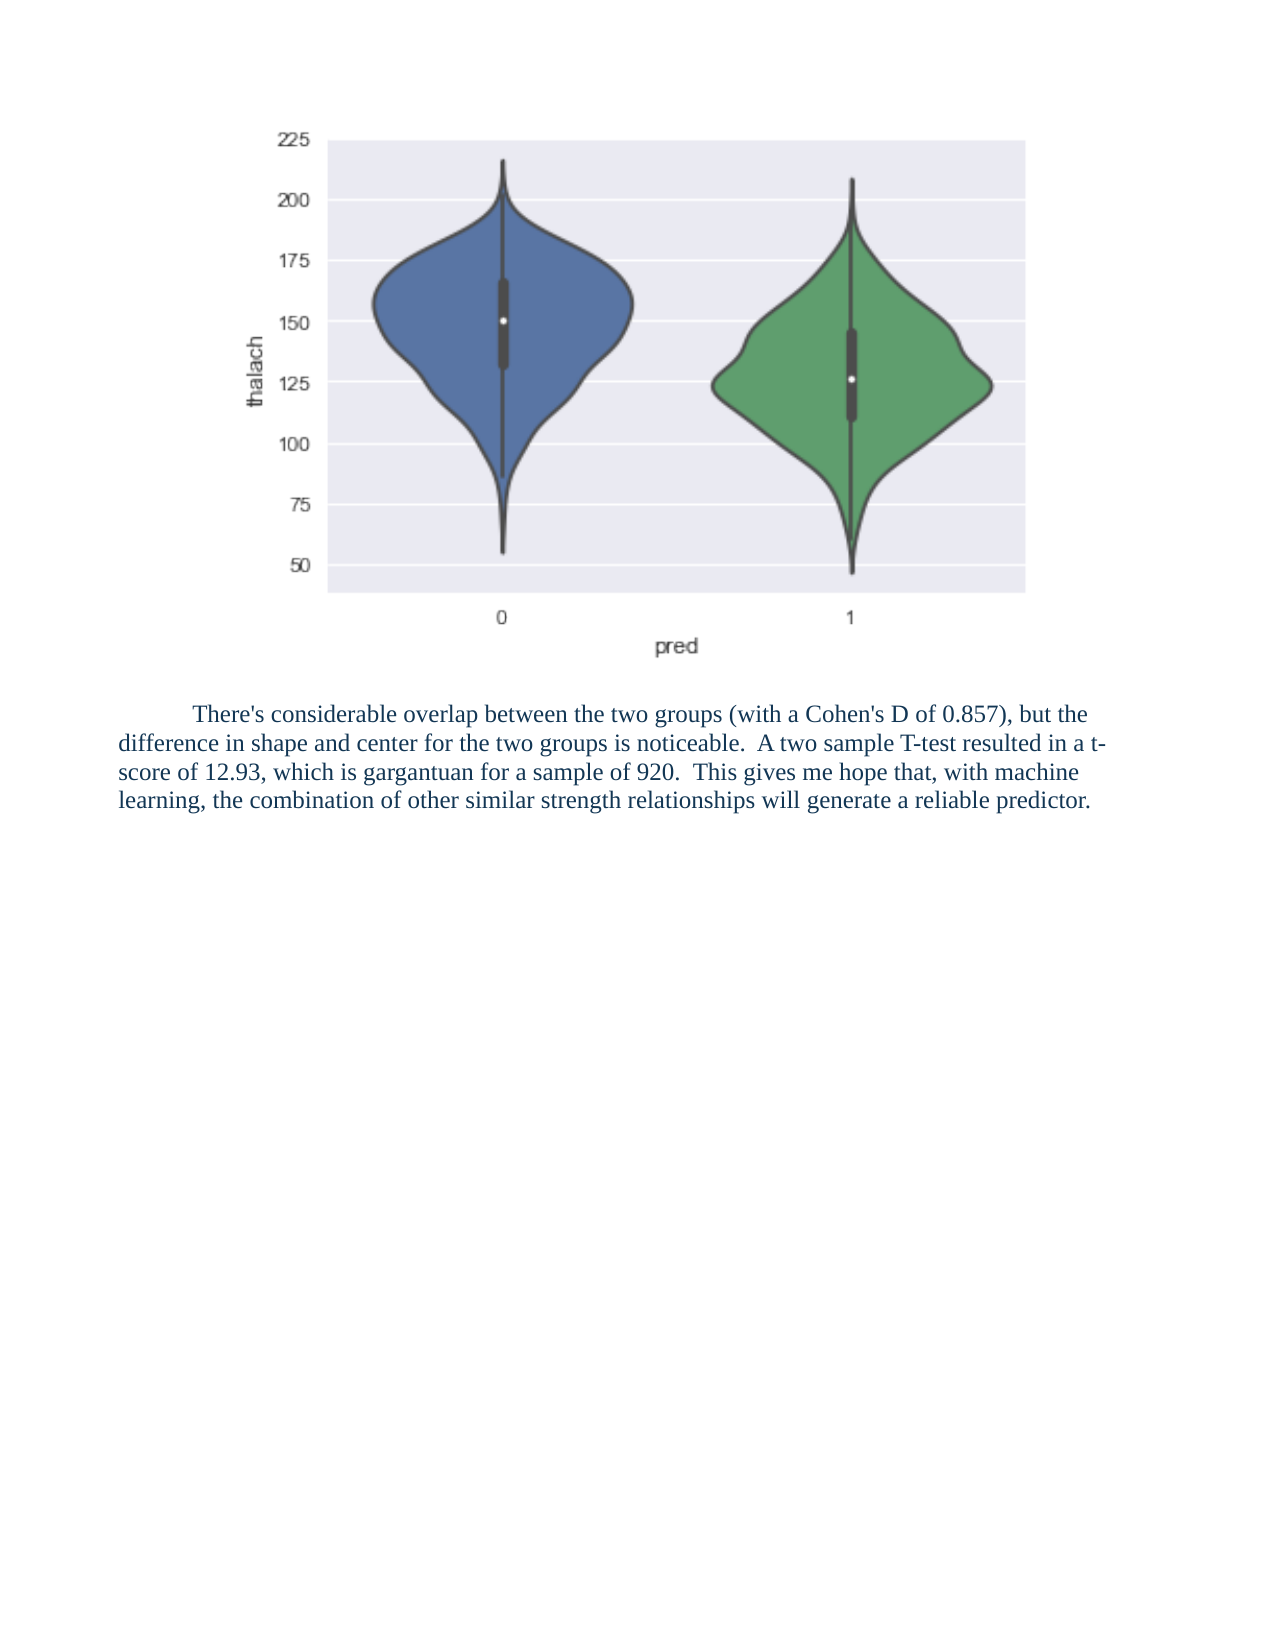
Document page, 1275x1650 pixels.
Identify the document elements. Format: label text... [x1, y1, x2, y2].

picture [234, 118, 1041, 671]
text There's considerable overlap between the two groups (with a Cohen's D of 0.857), but the difference in shape and center for the two groups is noticeable. A two sample T-test resulted in a t-score of 12.93, which is gargantuan for a sample of 920. This gives me hope that, with machine learning, the combination of other similar strength relationships will generate a reliable predictor. [118, 699, 1157, 814]
